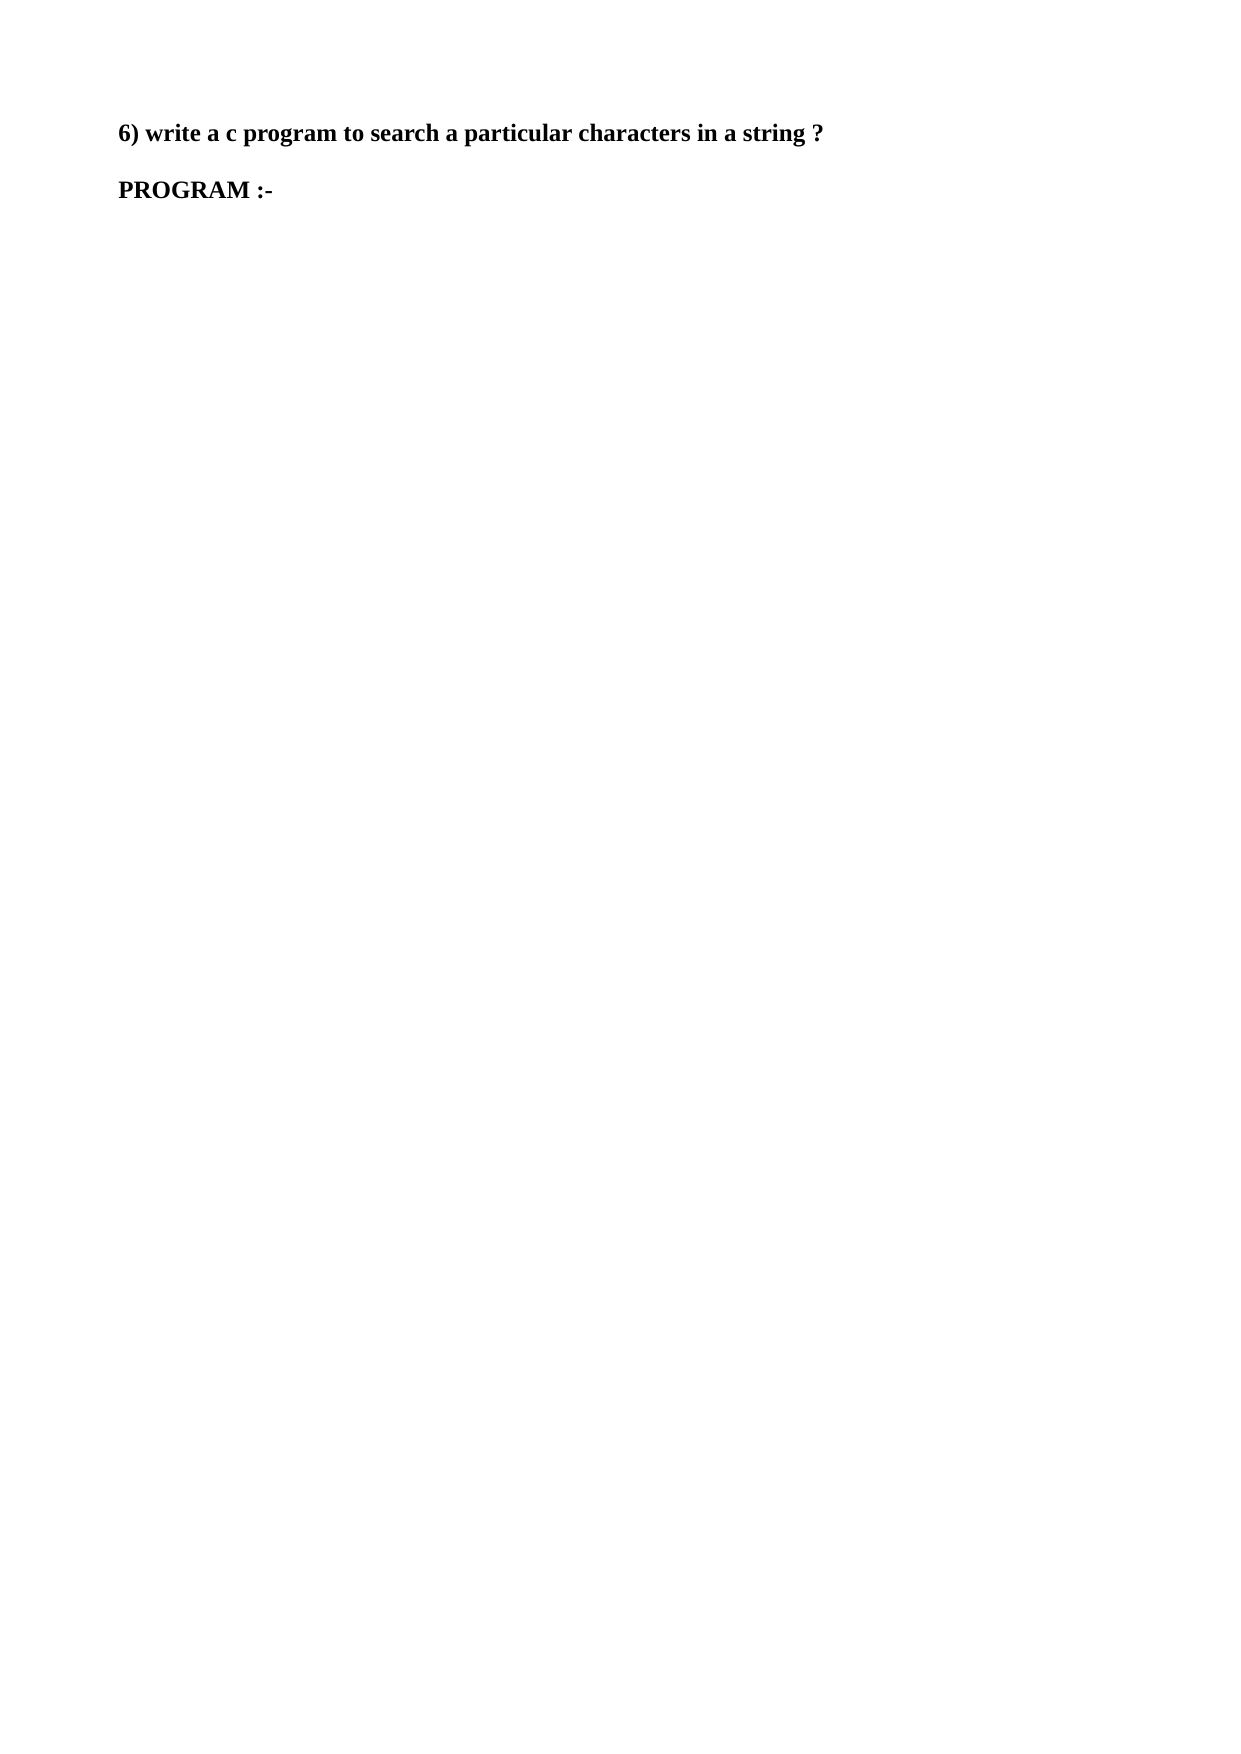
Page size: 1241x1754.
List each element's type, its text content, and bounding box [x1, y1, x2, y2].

text 6) write a c program to search a particular characters in a string ? [118, 118, 1122, 147]
text PROGRAM :- [118, 176, 1122, 204]
